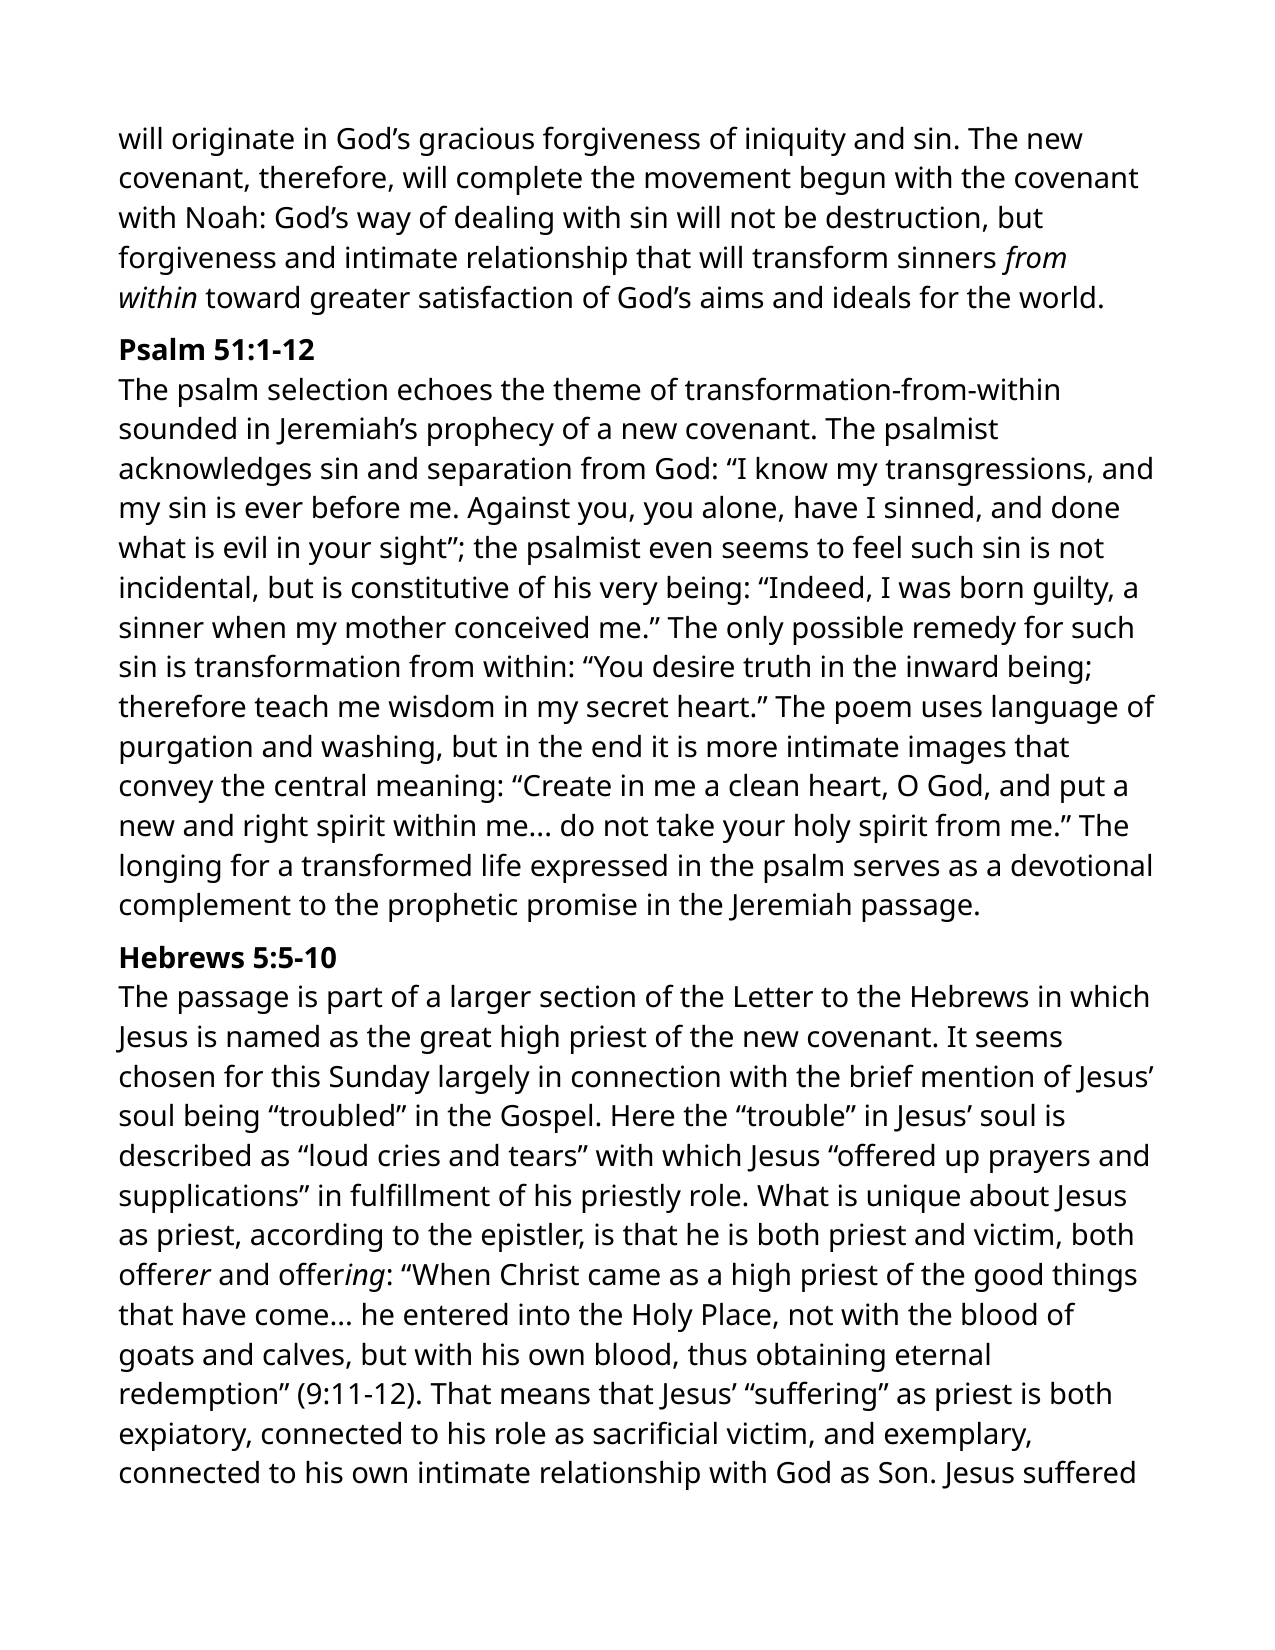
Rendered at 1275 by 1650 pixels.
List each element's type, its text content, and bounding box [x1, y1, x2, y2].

text Hebrews 5:5-10 The passage is part of a larger section of the Letter to the Hebrews in which Jesus is named as the great high priest of the new covenant. It seems chosen for this Sunday largely in connection with the brief mention of Jesus’ soul being “troubled” in the Gospel. Here the “trouble” in Jesus’ soul is described as “loud cries and tears” with which Jesus “offered up prayers and supplications” in fulfillment of his priestly role. What is unique about Jesus as priest, according to the epistler, is that he is both priest and victim, both offerer and offering: “When Christ came as a high priest of the good things that have come... he entered into the Holy Place, not with the blood of goats and calves, but with his own blood, thus obtaining eternal redemption” (9:11-12). That means that Jesus’ “suffering” as priest is both expiatory, connected to his role as sacrificial victim, and exemplary, connected to his own intimate relationship with God as Son. Jesus suffered [118, 937, 1157, 1492]
text Psalm 51:1-12 The psalm selection echoes the theme of transformation-from-within sounded in Jeremiah’s prophecy of a new covenant. The psalmist acknowledges sin and separation from God: “I know my transgressions, and my sin is ever before me. Against you, you alone, have I sinned, and done what is evil in your sight”; the psalmist even seems to feel such sin is not incidental, but is constitutive of his very being: “Indeed, I was born guilty, a sinner when my mother conceived me.” The only possible remedy for such sin is transformation from within: “You desire truth in the inward being; therefore teach me wisdom in my secret heart.” The poem uses language of purgation and washing, but in the end it is more intimate images that convey the central meaning: “Create in me a clean heart, O God, and put a new and right spirit within me... do not take your holy spirit from me.” The longing for a transformed life expressed in the psalm serves as a devotional complement to the prophetic promise in the Jeremiah passage. [118, 329, 1157, 924]
text will originate in God’s gracious forgiveness of iniquity and sin. The new covenant, therefore, will complete the movement begun with the covenant with Noah: God’s way of dealing with sin will not be destruction, but forgiveness and intimate relationship that will transform sinners from within toward greater satisfaction of God’s aims and ideals for the world. [118, 118, 1157, 317]
